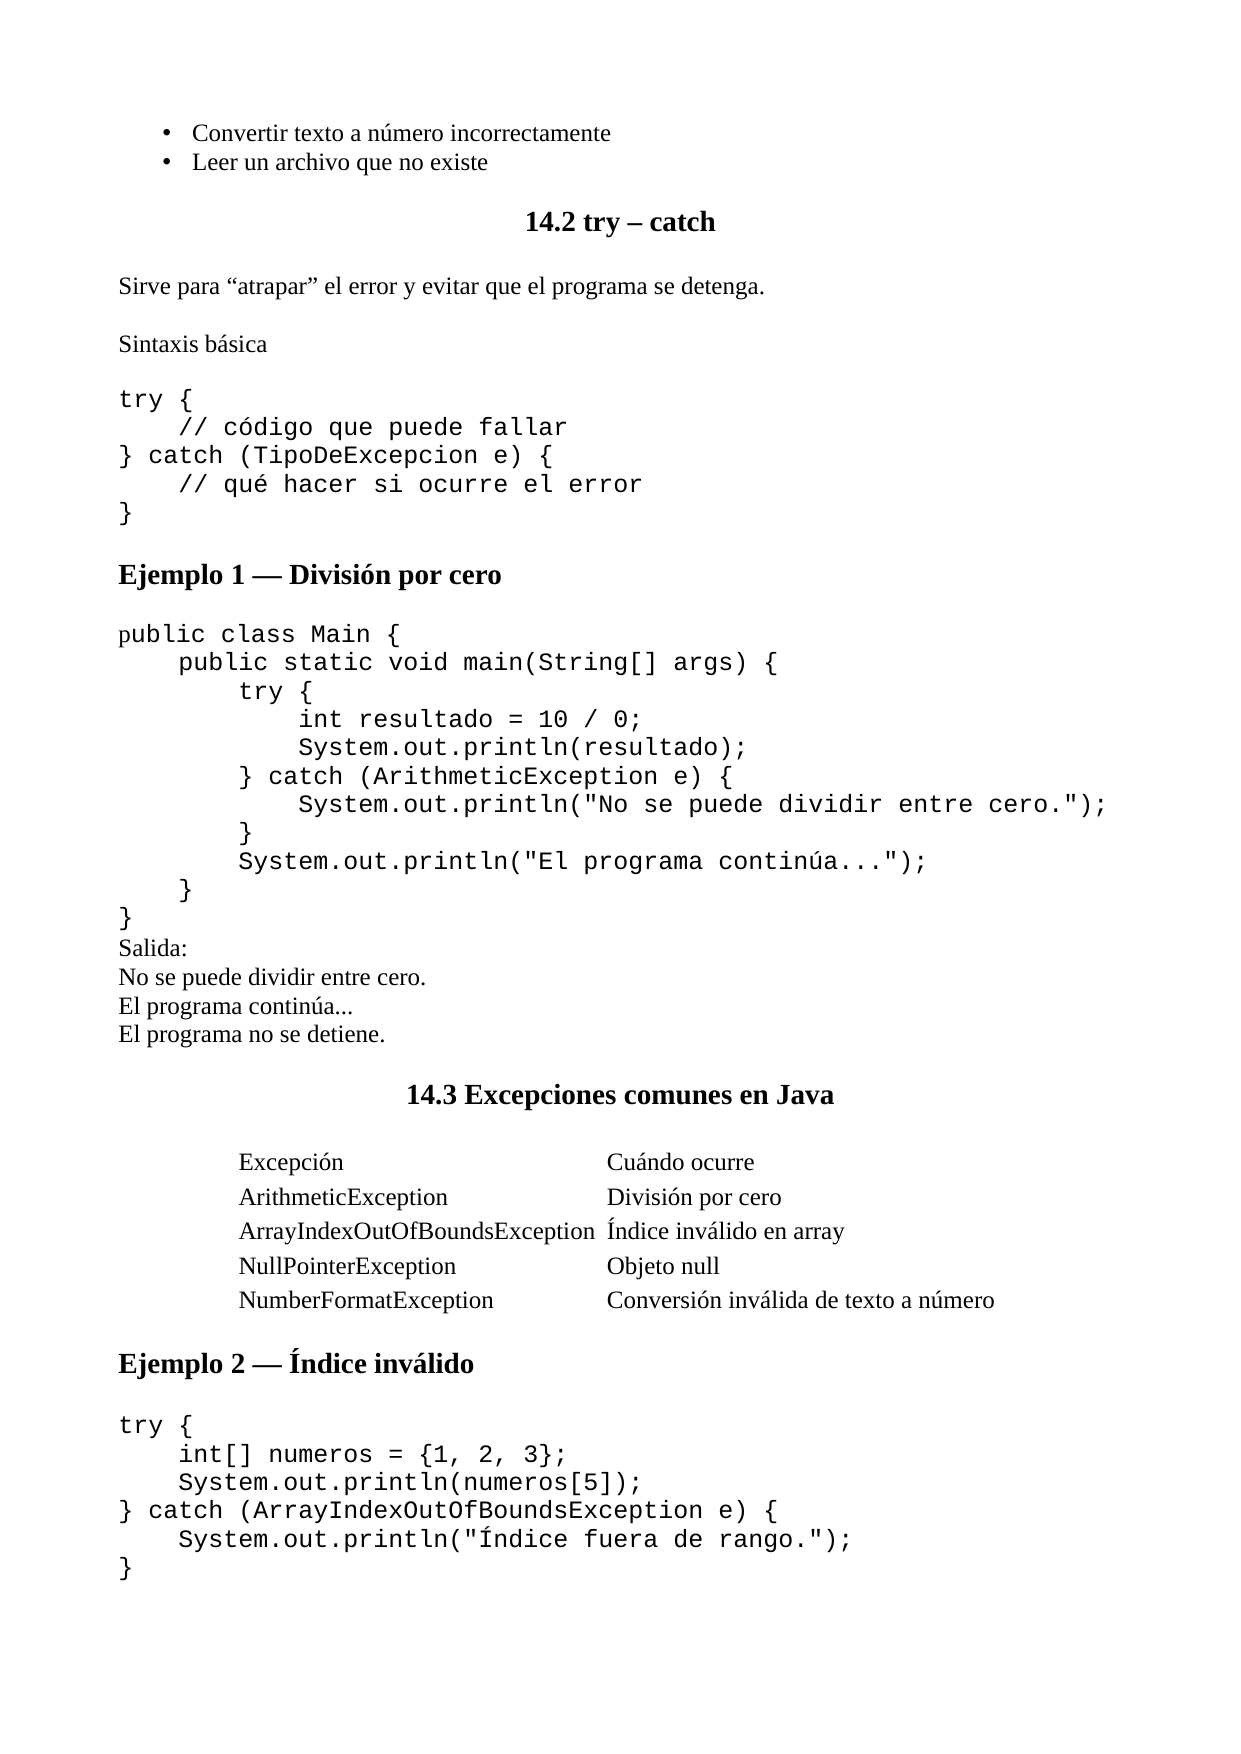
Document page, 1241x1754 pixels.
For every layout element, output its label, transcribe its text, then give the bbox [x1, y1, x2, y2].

text Sintaxis básica [118, 329, 1122, 358]
text int resultado = 10 / 0; [118, 707, 1122, 735]
text Ejemplo 2 — Índice inválido [118, 1346, 1122, 1379]
list Leer un archivo que no existe [162, 147, 1122, 176]
text } catch (TipoDeExcepcion e) { [118, 443, 1122, 471]
text System.out.println(numeros[5]); [118, 1469, 1122, 1498]
text } [118, 500, 1122, 528]
text } [118, 877, 1122, 905]
text No se puede dividir entre cero. [118, 962, 1122, 991]
table_header Cuándo ocurre [604, 1144, 1005, 1179]
table_cell ArithmeticException [235, 1179, 604, 1213]
text Sirve para “atrapar” el error y evitar que el programa se detenga. [118, 271, 1122, 300]
text Salida: [118, 933, 1122, 962]
table_cell NumberFormatException [235, 1283, 604, 1317]
text try { [118, 678, 1122, 707]
text Ejemplo 1 — División por cero [118, 557, 1122, 590]
text System.out.println("No se puede dividir entre cero."); [118, 792, 1122, 820]
table_cell Conversión inválida de texto a número [604, 1283, 1005, 1317]
text 14.3 Excepciones comunes en Java [118, 1077, 1122, 1111]
text El programa continúa... [118, 991, 1122, 1019]
table_cell División por cero [604, 1179, 1005, 1213]
text public class Main { [118, 619, 1122, 650]
text // código que puede fallar [118, 415, 1122, 443]
table_cell Objeto null [604, 1248, 1005, 1282]
table_cell ArrayIndexOutOfBoundsException [235, 1213, 604, 1248]
list Convertir texto a número incorrectamente [162, 118, 1122, 147]
text System.out.println("Índice fuera de rango."); [118, 1526, 1122, 1554]
text } [118, 905, 1122, 933]
text try { [118, 386, 1122, 415]
table_header Excepción [235, 1144, 604, 1179]
text public static void main(String[] args) { [118, 650, 1122, 678]
table_cell Índice inválido en array [604, 1213, 1005, 1248]
text } [118, 1554, 1122, 1583]
table_cell NullPointerException [235, 1248, 604, 1282]
text try { [118, 1413, 1122, 1441]
text } catch (ArrayIndexOutOfBoundsException e) { [118, 1498, 1122, 1526]
text } [118, 820, 1122, 848]
text 14.2 try – catch [118, 204, 1122, 238]
text System.out.println("El programa continúa..."); [118, 848, 1122, 877]
text int[] numeros = {1, 2, 3}; [118, 1441, 1122, 1469]
text System.out.println(resultado); [118, 735, 1122, 763]
text } catch (ArithmeticException e) { [118, 763, 1122, 792]
text El programa no se detiene. [118, 1019, 1122, 1048]
text // qué hacer si ocurre el error [118, 471, 1122, 500]
